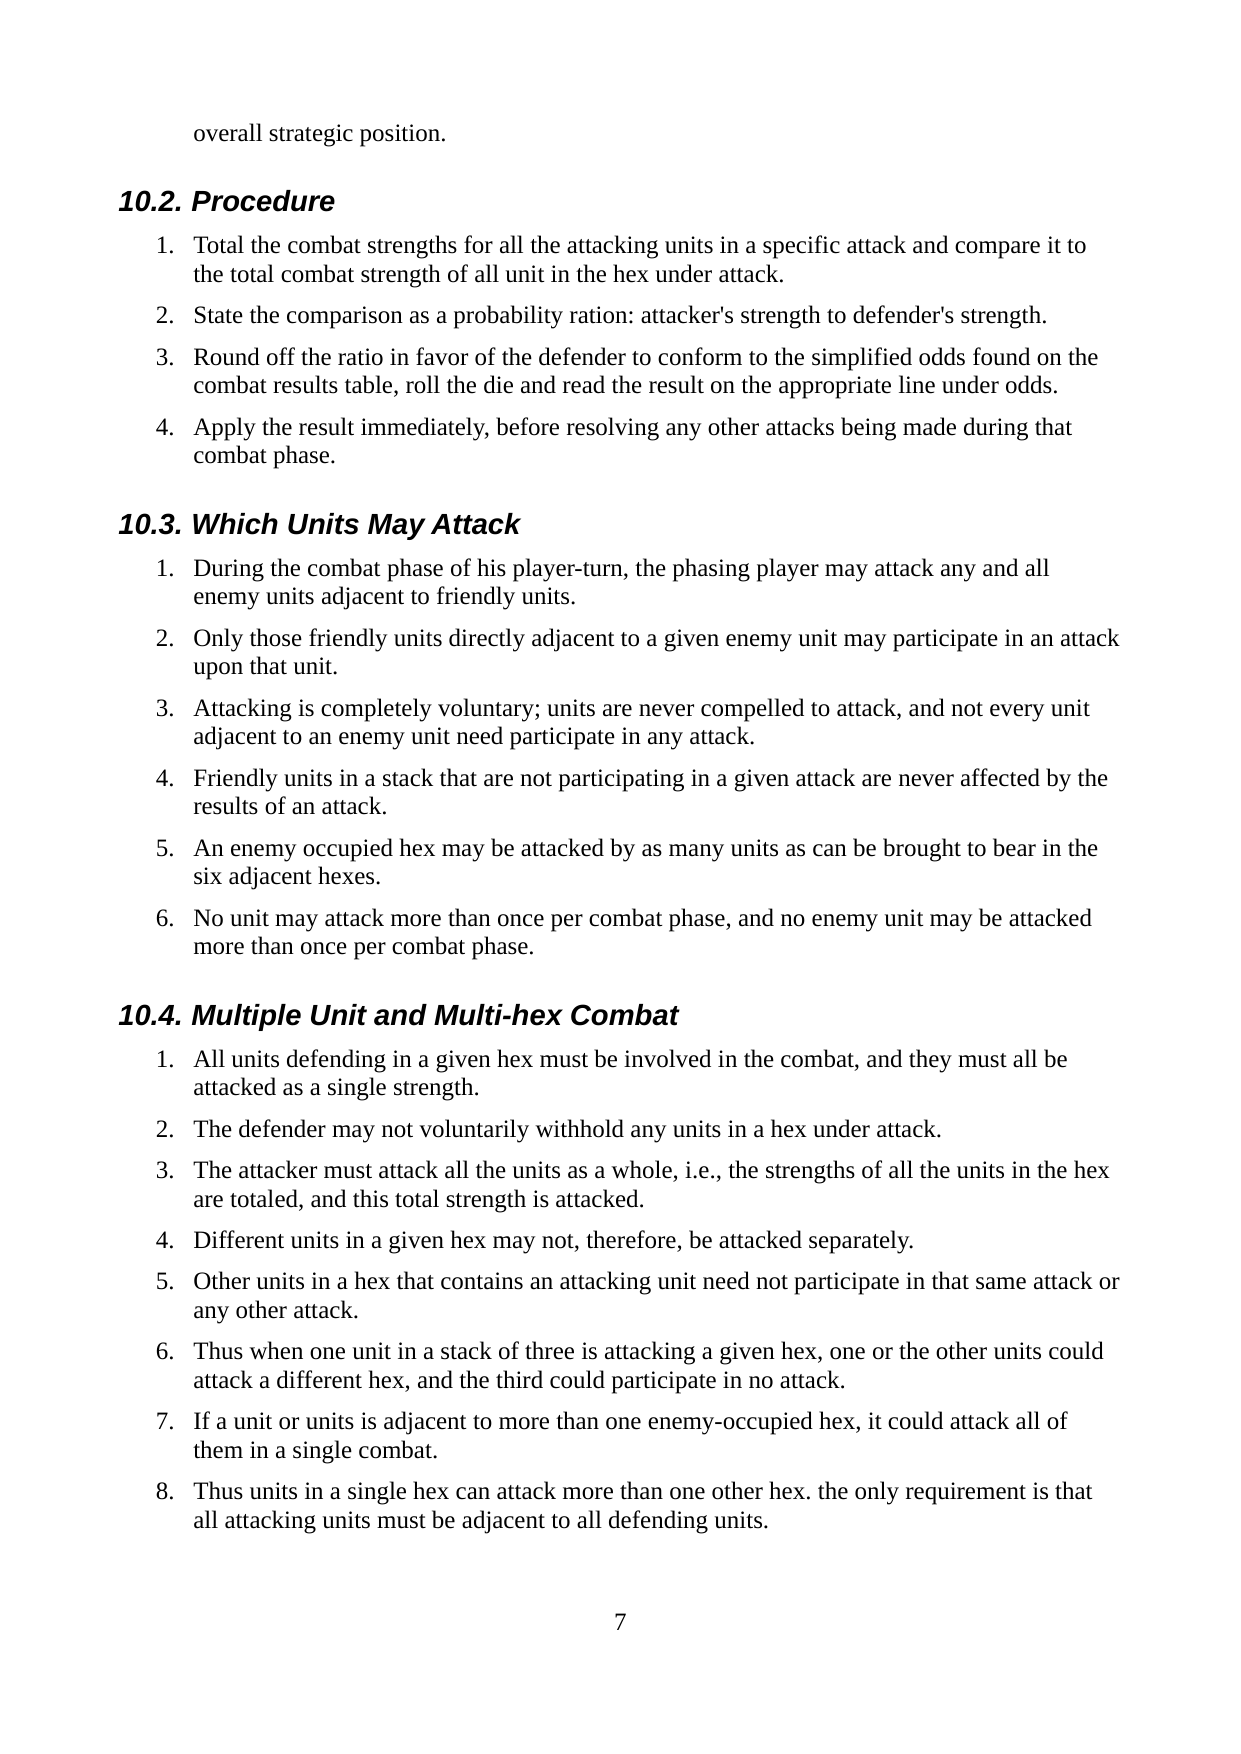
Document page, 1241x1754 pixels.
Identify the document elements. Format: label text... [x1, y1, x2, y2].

subtitle Procedure [118, 184, 1122, 218]
list An enemy occupied hex may be attacked by as many units as can be brought to bear in the six adjacent hexes. [156, 833, 1122, 890]
list Thus when one unit in a stack of three is attacking a given hex, one or the other units could attack a different hex, and the third could participate in no attack. [156, 1336, 1122, 1394]
subtitle Multiple Unit and Multi-hex Combat [118, 998, 1122, 1031]
list The attacker must attack all the units as a whole, i.e., the strengths of all the units in the hex are totaled, and this total strength is attacked. [156, 1155, 1122, 1212]
list Different units in a given hex may not, therefore, be attacked separately. [156, 1225, 1122, 1254]
list The defender may not voluntarily withhold any units in a hex under attack. [156, 1114, 1122, 1142]
list State the comparison as a probability ration: attacker's strength to defender's strength. [156, 300, 1122, 329]
list All units defending in a given hex must be involved in the combat, and they must all be attacked as a single strength. [156, 1044, 1122, 1101]
list Total the combat strengths for all the attacking units in a specific attack and compare it to the total combat strength of all unit in the hex under attack. [156, 230, 1122, 288]
list No unit may attack more than once per combat phase, and no enemy unit may be attacked more than once per combat phase. [156, 903, 1122, 960]
list Only those friendly units directly adjacent to a given enemy unit may participate in an attack upon that unit. [156, 623, 1122, 680]
list Round off the ratio in favor of the defender to conform to the simplified odds found on the combat results table, roll the die and read the result on the appropriate line under odds. [156, 342, 1122, 399]
list Other units in a hex that contains an attacking unit need not participate in that same attack or any other attack. [156, 1266, 1122, 1324]
list overall strategic position. [156, 118, 1122, 147]
list Thus units in a single hex can attack more than one other hex. the only requirement is that all attacking units must be adjacent to all defending units. [156, 1476, 1122, 1534]
list If a unit or units is adjacent to more than one enemy-occupied hex, it could attack all of them in a single combat. [156, 1406, 1122, 1464]
list Apply the result immediately, before resolving any other attacks being made during that combat phase. [156, 412, 1122, 469]
list During the combat phase of his player-turn, the phasing player may attack any and all enemy units adjacent to friendly units. [156, 553, 1122, 610]
list Attacking is completely voluntary; units are never compelled to attack, and not every unit adjacent to an enemy unit need participate in any attack. [156, 693, 1122, 750]
list Friendly units in a stack that are not participating in a given attack are never affected by the results of an attack. [156, 763, 1122, 820]
subtitle Which Units May Attack [118, 507, 1122, 540]
